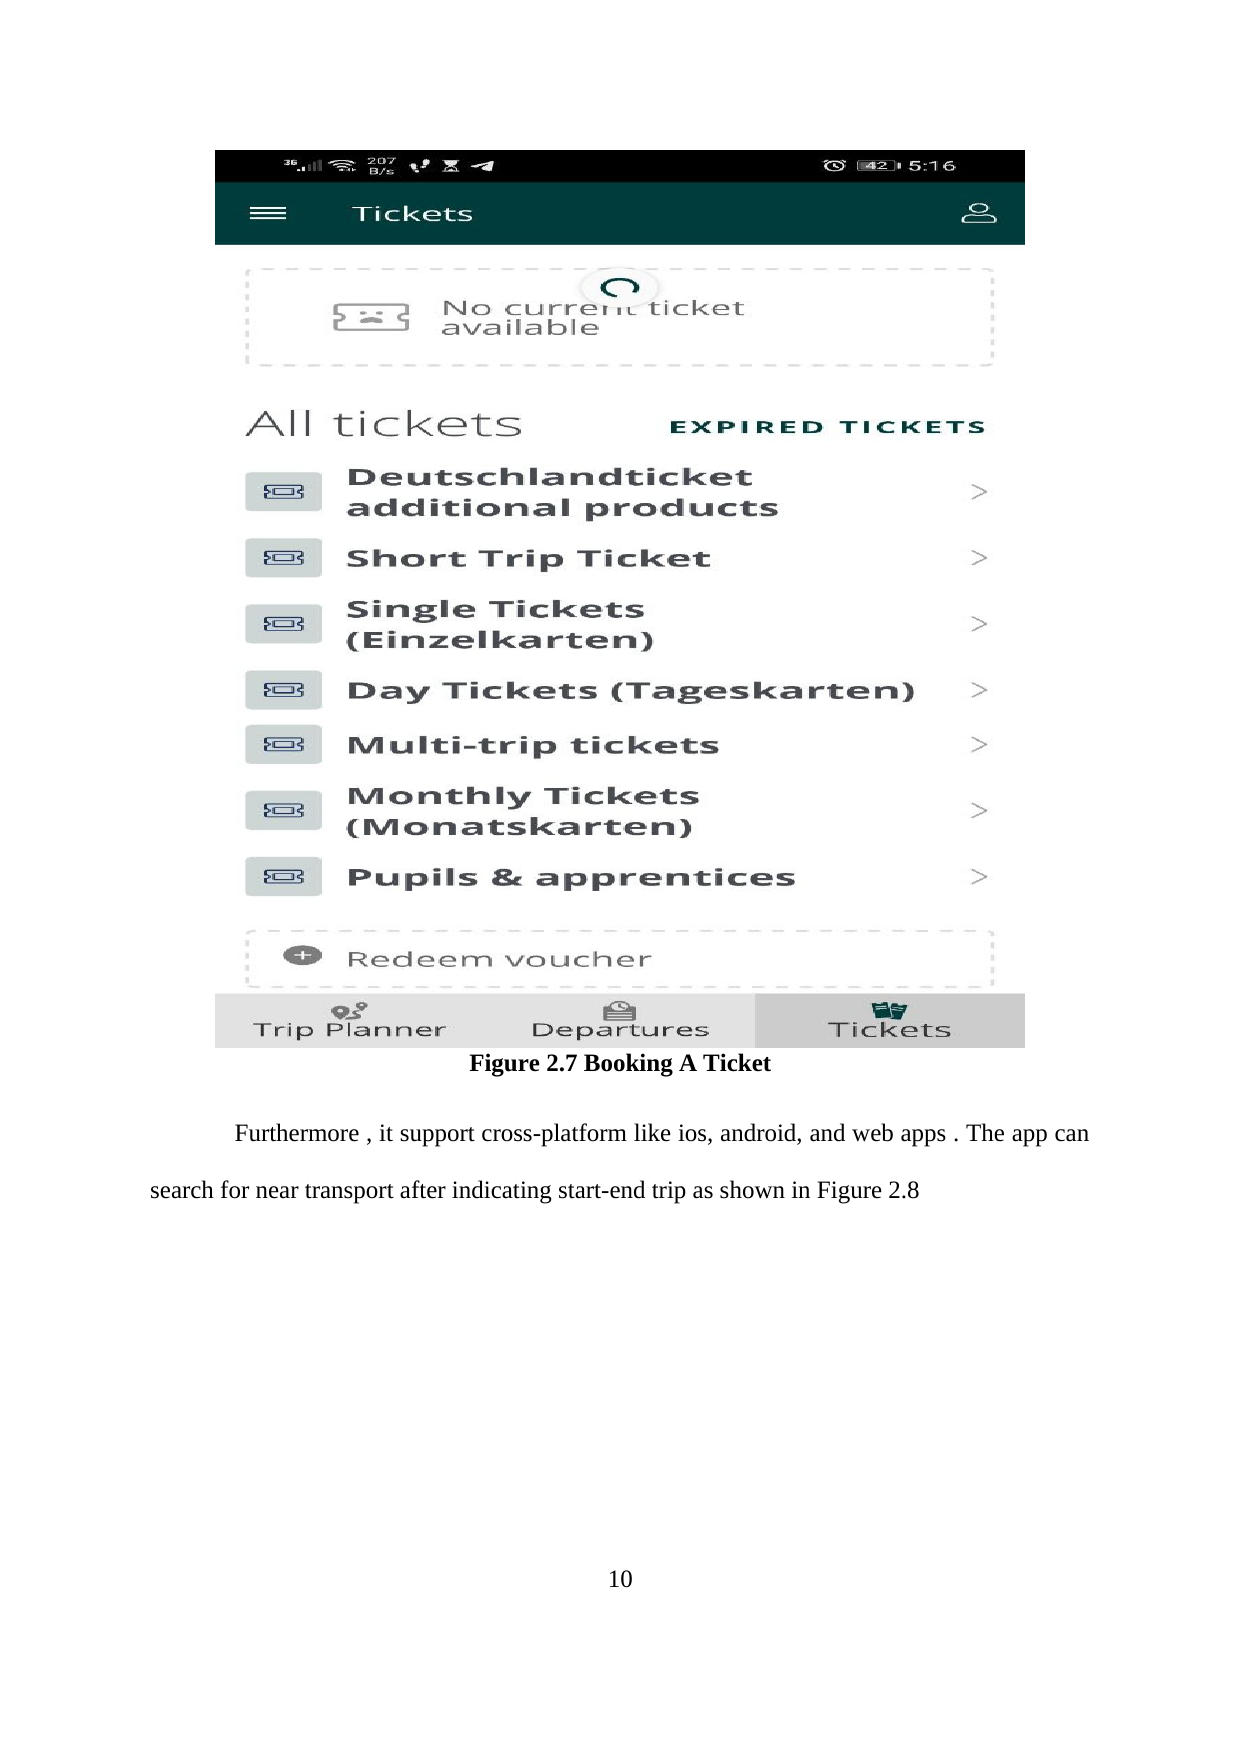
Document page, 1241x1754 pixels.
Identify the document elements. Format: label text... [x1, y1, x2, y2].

picture [215, 150, 1025, 1048]
text Figure 2.7 Booking A Ticket [150, 150, 1090, 1076]
text Furthermore , it support cross-platform like ios, android, and web apps . The app can search for near transport after indicating start-end trip as shown in Figure 2.8 [150, 1118, 1090, 1204]
